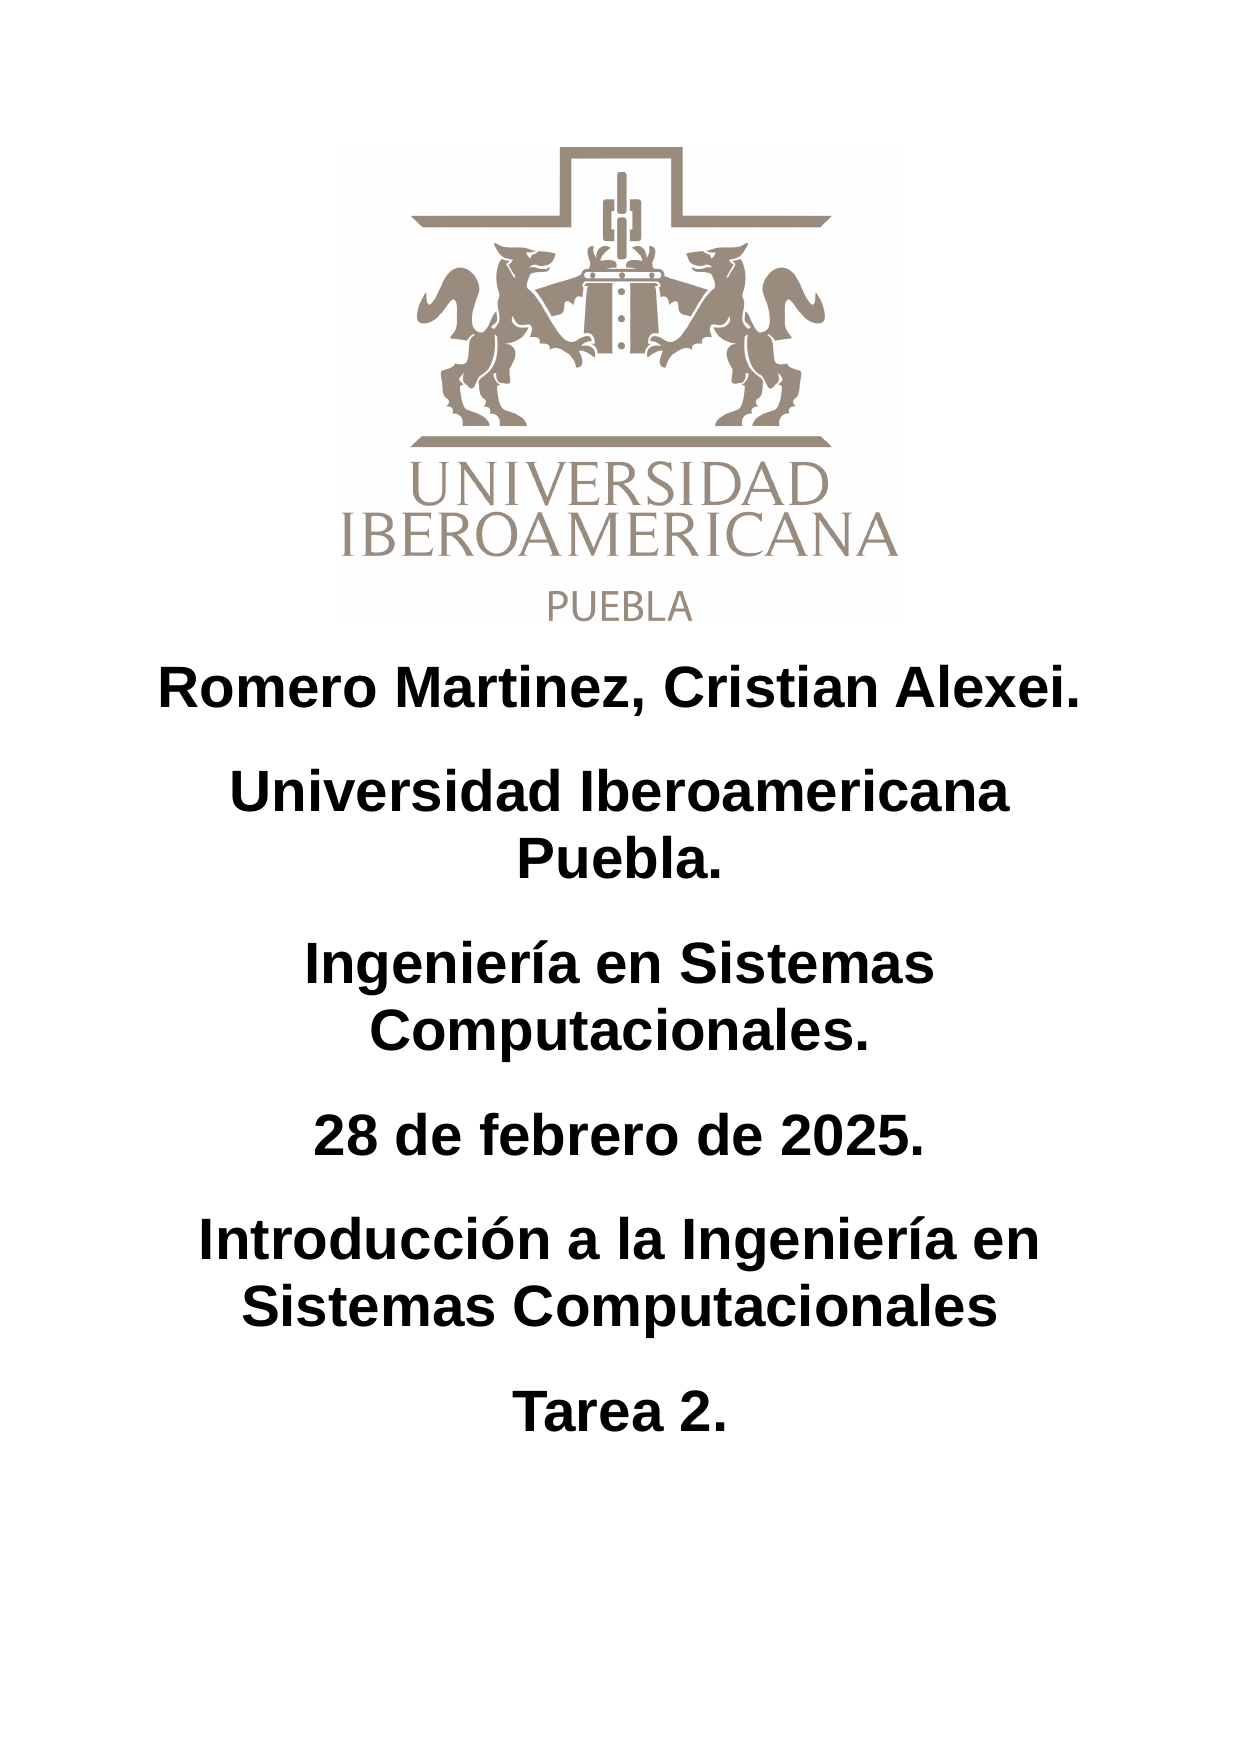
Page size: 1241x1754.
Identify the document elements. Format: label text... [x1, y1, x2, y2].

title Romero Martinez, Cristian Alexei. [118, 118, 1122, 719]
title Ingeniería en Sistemas Computacionales. [118, 929, 1122, 1063]
picture [341, 147, 899, 623]
title 28 de febrero de 2025. [118, 1100, 1122, 1167]
title Introducción a la Ingeniería en Sistemas Computacionales [118, 1205, 1122, 1339]
title Tarea 2. [118, 1377, 1122, 1444]
title Universidad Iberoamericana Puebla. [118, 757, 1122, 891]
